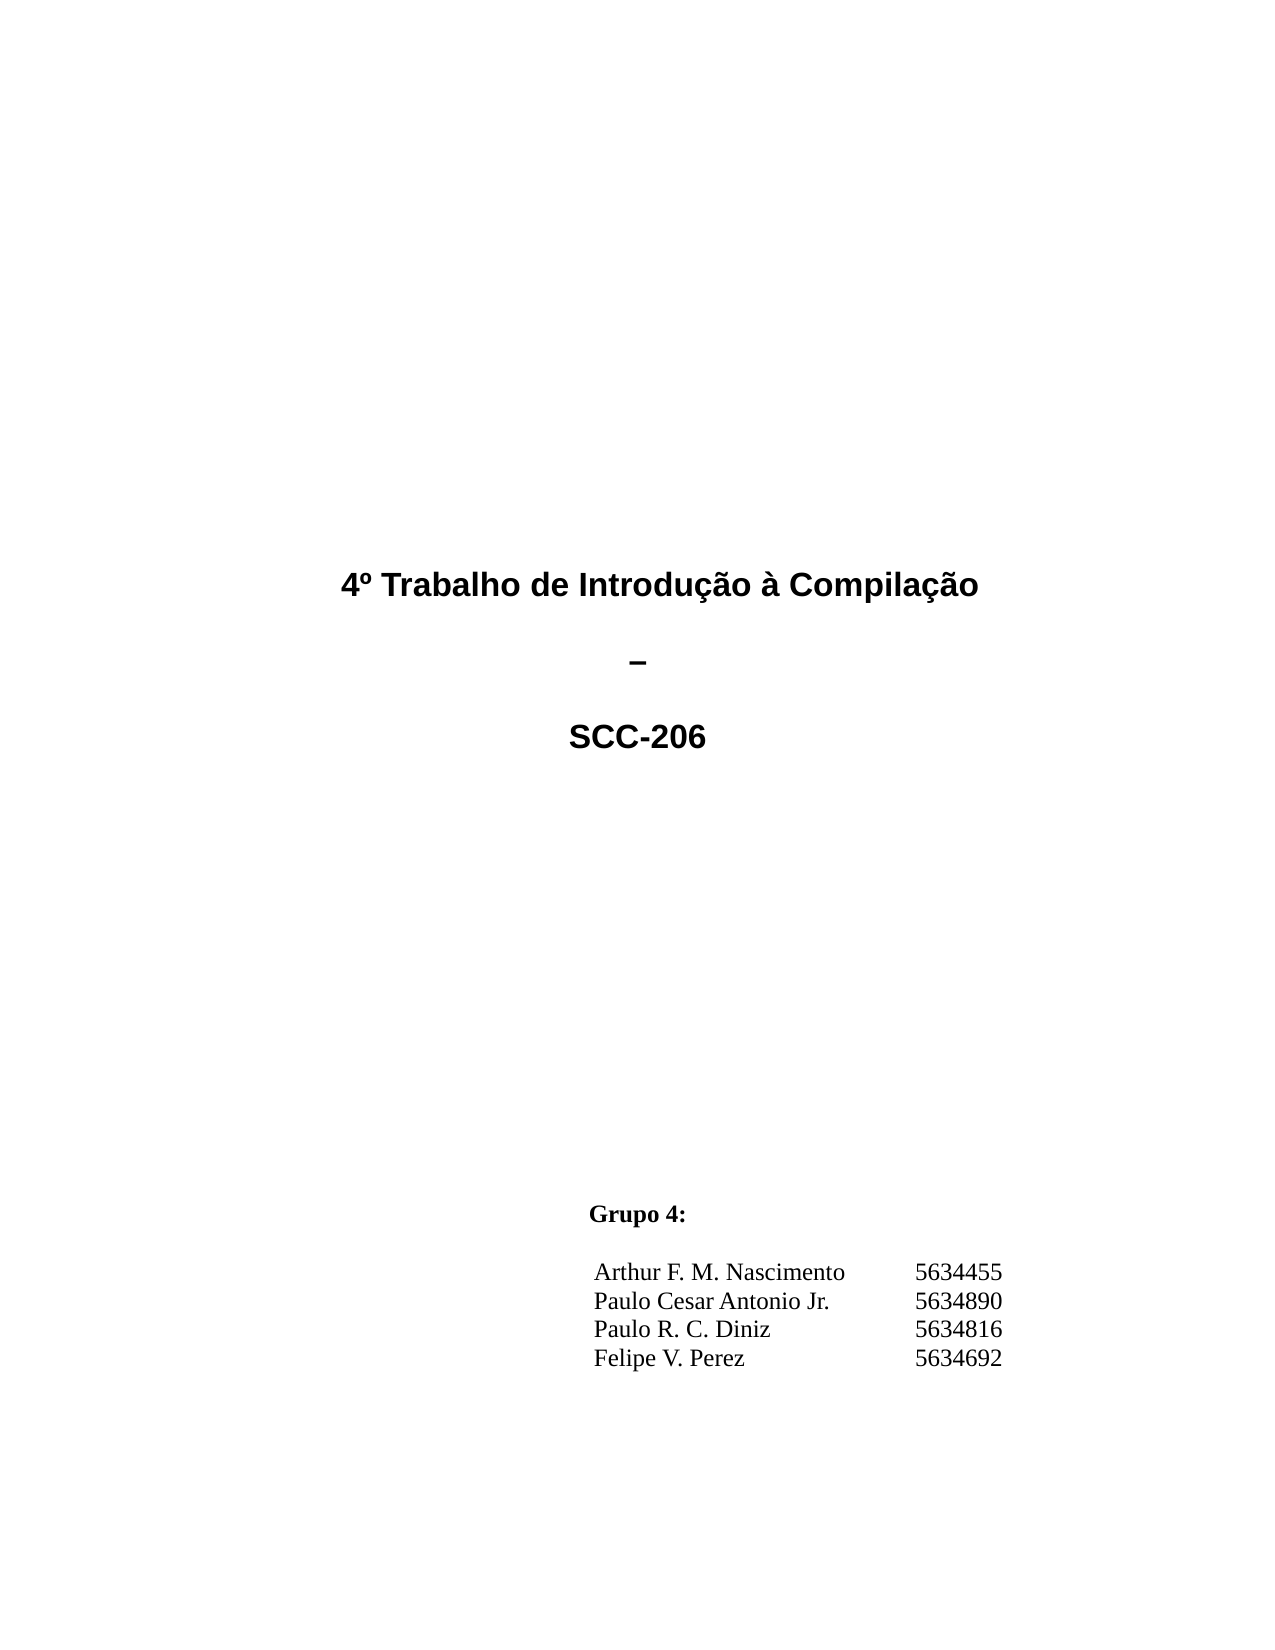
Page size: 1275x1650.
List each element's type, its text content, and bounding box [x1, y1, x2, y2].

subtitle SCC-206 [118, 717, 1157, 756]
table_cell Paulo R. C. Diniz [594, 1315, 878, 1343]
table_cell 5634816 [878, 1315, 1039, 1343]
table_cell 5634692 [878, 1343, 1039, 1372]
table_header Arthur F. M. Nascimento [594, 1257, 878, 1286]
subtitle – [118, 641, 1157, 679]
subtitle 4º Trabalho de Introdução à Compilação [118, 487, 1157, 603]
table_header 5634455 [878, 1257, 1039, 1286]
table_cell 5634890 [878, 1286, 1039, 1314]
table_cell Felipe V. Perez [594, 1343, 878, 1372]
text Grupo 4: [118, 1199, 1157, 1228]
table_cell Paulo Cesar Antonio Jr. [594, 1286, 878, 1314]
